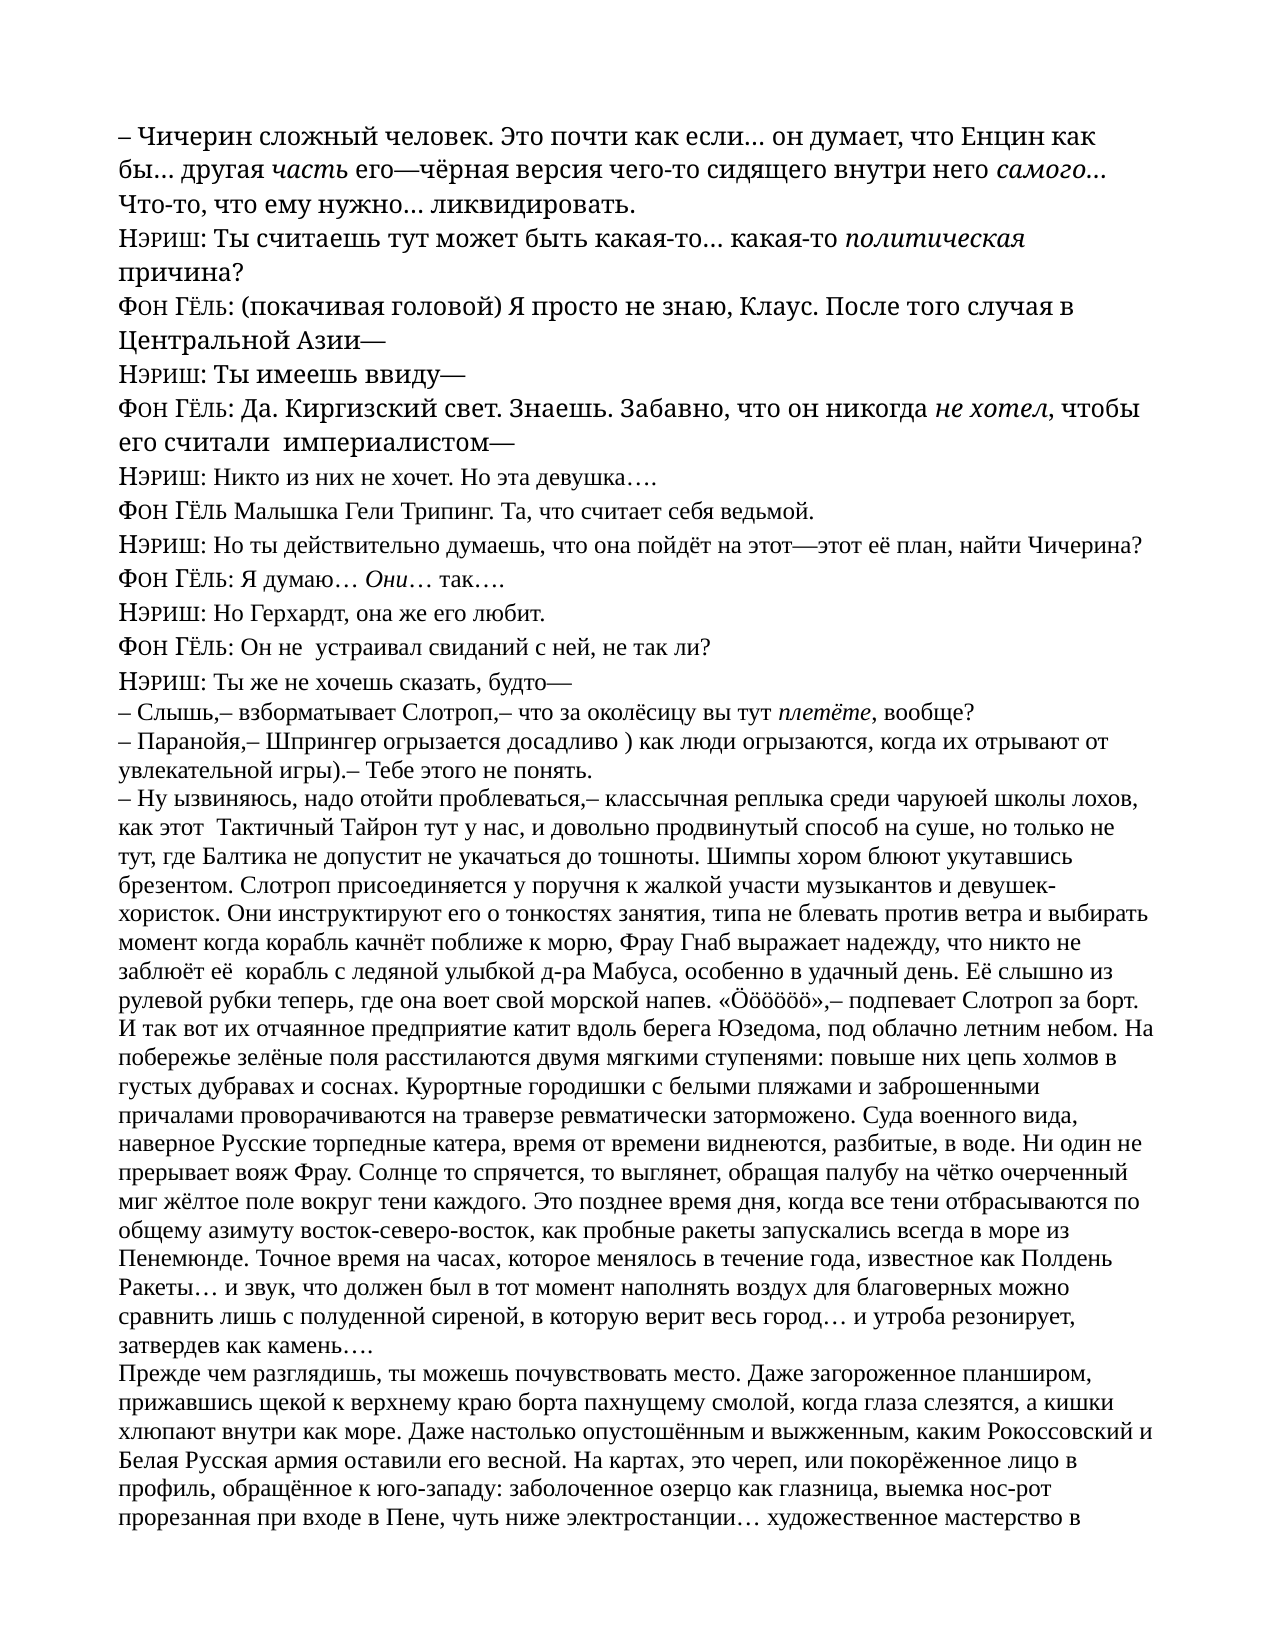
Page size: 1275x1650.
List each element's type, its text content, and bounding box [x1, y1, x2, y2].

text Фон Гёль Малышка Гели Трипинг. Та, что считает себя ведьмой. [118, 493, 1157, 527]
text Фон Гёль: (покачивая головой) Я просто не знаю, Клаус. После того случая в Центральной Азии— [118, 288, 1157, 357]
text – Чичерин сложный человек. Это почти как если… он думает, что Енцин как бы… другая часть его—чёрная версия чего-то сидящего внутри него самого… Что-то, что ему нужно… ликвидировать. [118, 118, 1157, 220]
text И так вот их отчаянное предприятие катит вдоль берега Юзедома, под облачно летним небом. На побережье зелёные поля расстилаются двумя мягкими ступенями: повыше них цепь холмов в густых дубравах и соснах. Курортные городишки с белыми пляжами и заброшенными причалами проворачиваются на траверзе ревматически заторможено. Суда военного вида, наверное Русские торпедные катера, время от времени виднеются, разбитые, в воде. Ни один не прерывает вояж Фрау. Солнце то спрячется, то выглянет, обращая палубу на чётко очерченный миг жёлтое поле вокруг тени каждого. Это позднее время дня, когда все тени отбрасываются по общему азимуту восток-северо-восток, как пробные ракеты запускались всегда в море из Пенемюнде. Точное время на часах, которое менялось в течение года, известное как Полдень Ракеты… и звук, что должен был в тот момент наполнять воздух для благоверных можно сравнить лишь с полуденной сиреной, в которую верит весь город… и утроба резонирует, затвердев как камень…. [118, 1013, 1157, 1358]
text – Ну ызвиняюсь, надо отойти проблеваться,– классычная реплыка среди чаруюей школы лохов, как этот Тактичный Тайрон тут у нас, и довольно продвинутый способ на суше, но только не тут, где Балтика не допустит не укачаться до тошноты. Шимпы хором блюют укутавшись брезентом. Слотроп присоединяется у поручня к жалкой участи музыкантов и девушек-хористок. Они инструктируют его о тонкостях занятия, типа не блевать против ветра и выбирать момент когда корабль качнёт поближе к морю, Фрау Гнаб выражает надежду, что никто не заблюёт её корабль с ледяной улыбкой д-ра Мабуса, особенно в удачный день. Её слышно из рулевой рубки теперь, где она воет свой морской напев. «Öööööö»,– подпевает Слотроп за борт. [118, 783, 1157, 1013]
text Нэриш: Ты же не хочешь сказать, будто— [118, 663, 1157, 697]
text Нэриш: Ты имеешь ввиду— [118, 357, 1157, 391]
text Нэриш: Никто из них не хочет. Но эта девушка…. [118, 459, 1157, 493]
text Фон Гёль: Я думаю… Они… так…. [118, 561, 1157, 595]
text Нэриш: Но ты действительно думаешь, что она пойдёт на этот—этот её план, найти Чичерина? [118, 527, 1157, 561]
text Прежде чем разглядишь, ты можешь почувствовать место. Даже загороженное планширом, прижавшись щекой к верхнему краю борта пахнущему смолой, когда глаза слезятся, а кишки хлюпают внутри как море. Даже настолько опустошённым и выжженным, каким Рокоссовский и Белая Русская армия оставили его весной. На картах, это череп, или покорёженное лицо в профиль, обращённое к юго-западу: заболоченное озерцо как глазница, выемка нос-рот прорезанная при входе в Пене, чуть ниже электростанции… художественное мастерство в [118, 1358, 1157, 1531]
text – Паранойя,– Шпрингер огрызается досадливо ) как люди огрызаются, когда их отрывают от увлекательной игры).– Тебе этого не понять. [118, 726, 1157, 783]
text Нэриш: Ты считаешь тут может быть какая-то… какая-то политическая причина? [118, 220, 1157, 288]
text – Слышь,– взборматывает Слотроп,– что за околёсицу вы тут плетёте, вообще? [118, 697, 1157, 726]
text Нэриш: Но Герхардт, она же его любит. [118, 595, 1157, 629]
text Фон Гёль: Да. Киргизский свет. Знаешь. Забавно, что он никогда не хотел, чтобы его считали империалистом— [118, 391, 1157, 459]
text Фон Гёль: Он не устраивал свиданий с ней, не так ли? [118, 629, 1157, 663]
